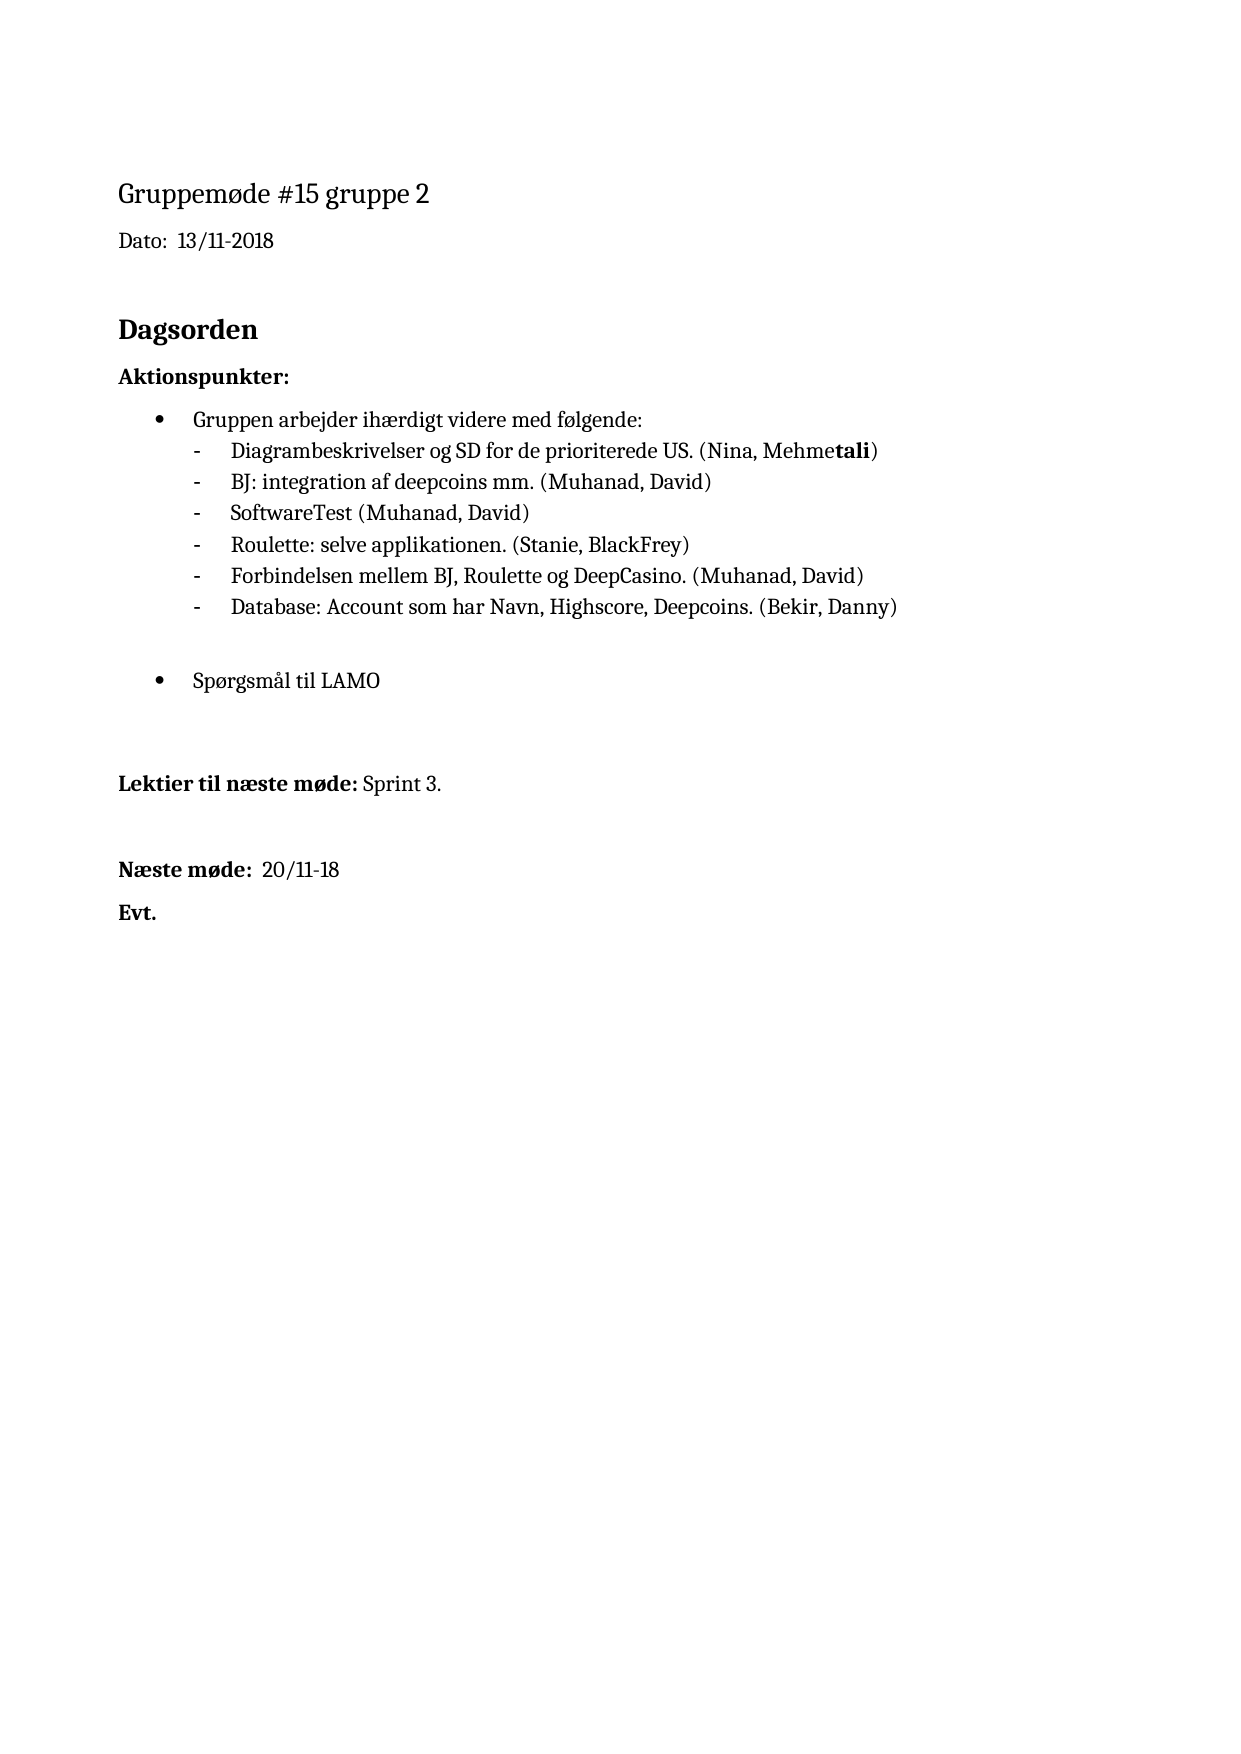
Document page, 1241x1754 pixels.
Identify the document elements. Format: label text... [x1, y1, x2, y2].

list Database: Account som har Navn, Highscore, Deepcoins. (Bekir, Danny) [193, 593, 1122, 620]
text Gruppemøde #15 gruppe 2 [118, 177, 1122, 211]
text Evt. [118, 900, 1122, 926]
text Dagsorden [118, 313, 1122, 347]
text Dato: 13/11-2018 [118, 227, 1122, 254]
list Spørgsmål til LAMO [156, 667, 1122, 694]
text Lektier til næste møde: Sprint 3. [118, 771, 1122, 797]
list SoftwareTest (Muhanad, David) [193, 499, 1122, 527]
text Aktionspunkter: [118, 364, 1122, 390]
list Gruppen arbejder ihærdigt videre med følgende: [156, 407, 1122, 433]
list Forbindelsen mellem BJ, Roulette og DeepCasino. (Muhanad, David) [193, 562, 1122, 589]
text Næste møde: 20/11-18 [118, 857, 1122, 883]
list Diagrambeskrivelser og SD for de prioriterede US. (Nina, Mehmetali) [193, 437, 1122, 464]
list BJ: integration af deepcoins mm. (Muhanad, David) [193, 468, 1122, 495]
list Roulette: selve applikationen. (Stanie, BlackFrey) [193, 531, 1122, 558]
